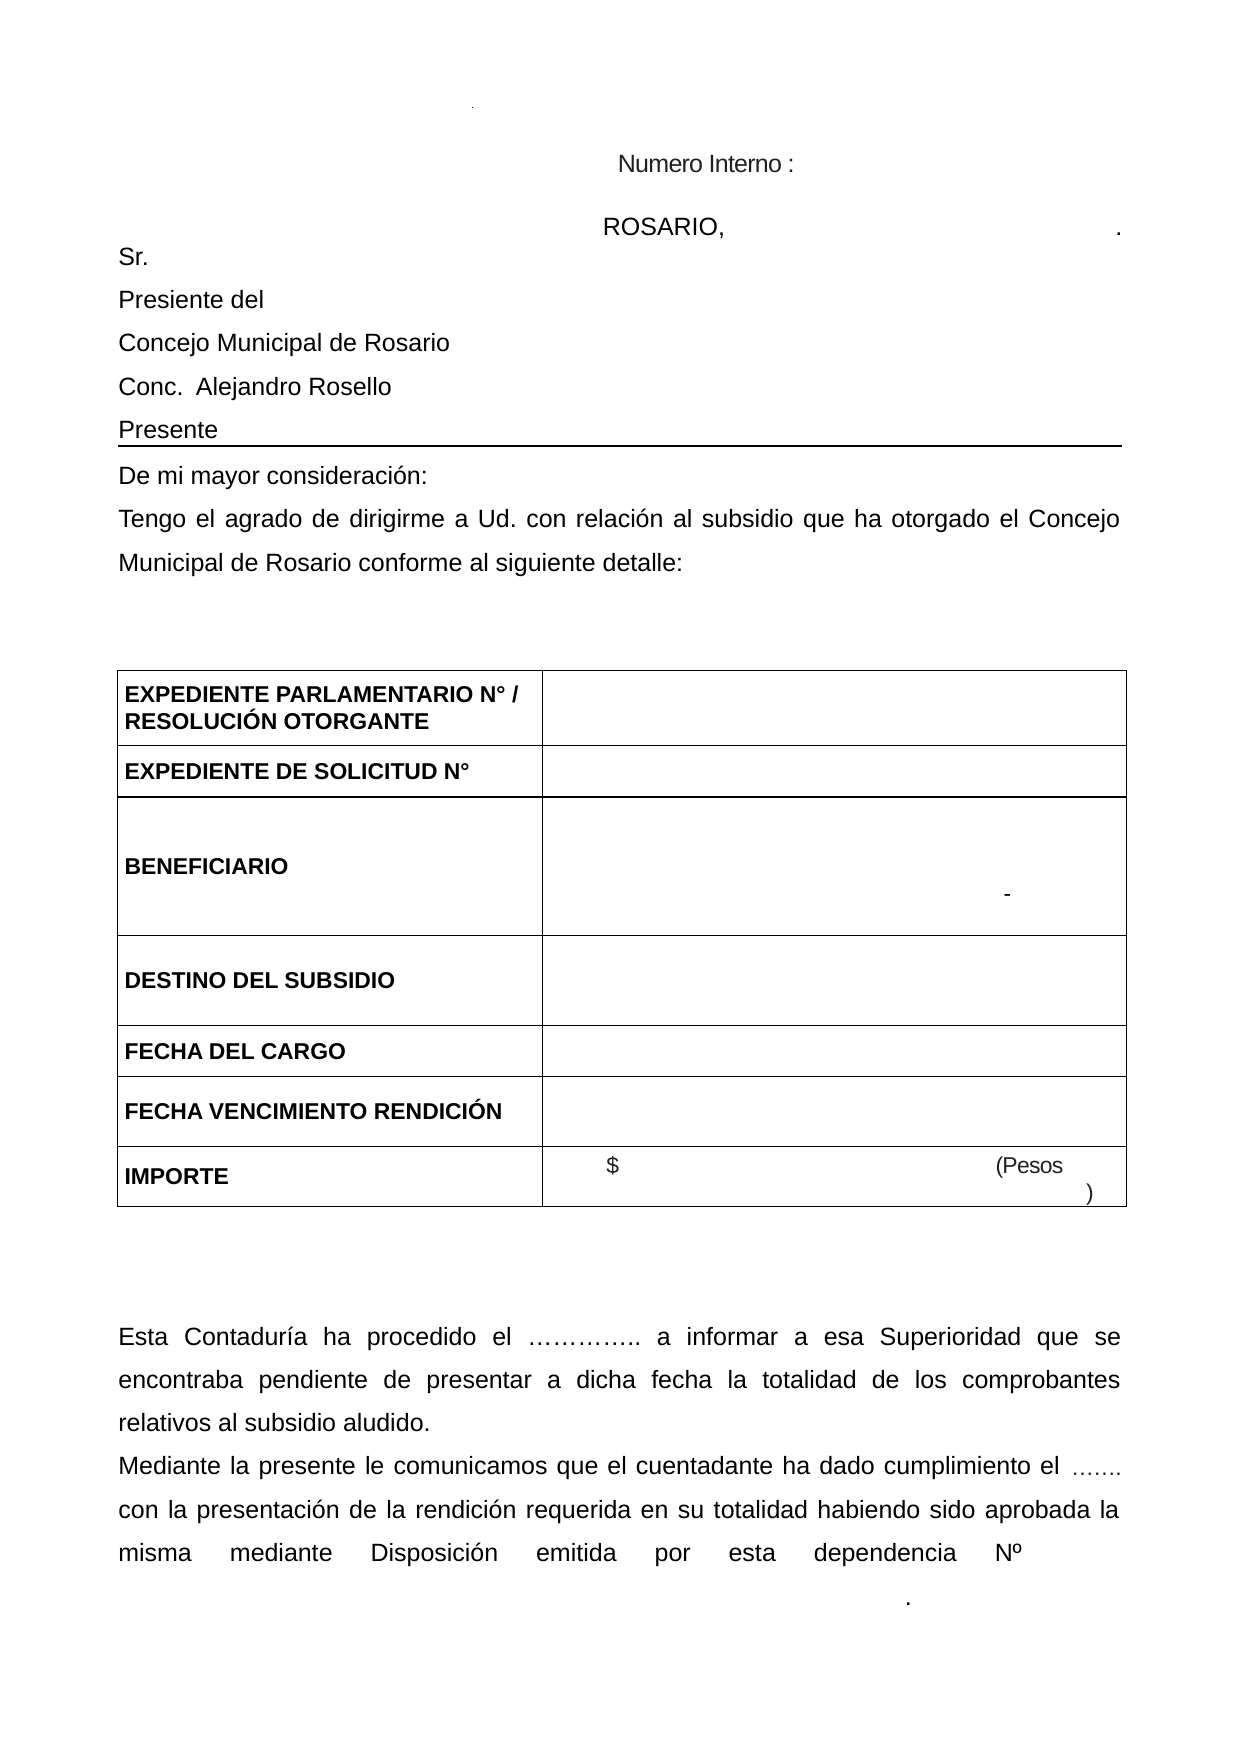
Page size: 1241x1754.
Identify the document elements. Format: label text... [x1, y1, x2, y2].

text ROSARIO, <formatLang(o.date, date=True)>. [118, 212, 1122, 242]
text Sr. [118, 242, 1122, 271]
table_cell FECHA VENCIMIENTO RENDICIÓN [118, 1077, 542, 1146]
text <if test="o.type_id.code == '3'"> [118, 80, 1122, 110]
text Concejo Municipal de Rosario [118, 328, 1122, 357]
table_cell $ <formatLang(o.subsidy_id.amount)> (Pesos <number_to_string(o.subsidy_id.amount).upper()>) [543, 1147, 1126, 1206]
table_cell EXPEDIENTE DE SOLICITUD N° [118, 746, 542, 796]
table_cell IMPORTE [118, 1147, 542, 1206]
table_header EXPEDIENTE PARLAMENTARIO N° / RESOLUCIÓN OTORGANTE [118, 671, 542, 745]
table_cell FECHA DEL CARGO [118, 1026, 542, 1076]
text Presiente del [118, 285, 1122, 314]
table_cell <formatLang(o.subsidy_id.cargo_date, date=True)> [543, 1026, 1126, 1076]
text Mediante la presente le comunicamos que el cuentadante ha dado cumplimiento el ……. con la presentación de la rendición requerida en su totalidad habiendo sido aprobada la misma mediante Disposición emitida por esta dependencia Nº <', '.join(o.subsidy_id.rendition_ids.approval_arrangement_id.mapped('number'))>. [118, 1451, 1122, 1612]
table_header <o.subsidy_id.parliamentary_expedient> [543, 671, 1126, 745]
text Tengo el agrado de dirigirme a Ud. con relación al subsidio que ha otorgado el Concejo Municipal de Rosario conforme al siguiente detalle: [118, 504, 1122, 576]
text Conc. Alejandro Rosello [118, 371, 1122, 400]
table_cell BENEFICIARIO [118, 798, 542, 935]
table_cell <formatLang(o.subsidy_id.accountability_expiry_date, date=True)> [543, 1077, 1126, 1146]
table_cell <o.subsidy_id.request_expedient_id.number> [543, 746, 1126, 796]
text Presente [118, 414, 1122, 445]
table_cell <o.subsidy_id.partner_id.name> <o.subsidy_id.partner_id.main_id_category_id.code> <o.subsidy_id.partner_id.main_id_number> <o.subsidy_id.partner_id.street> - <o.subsidy_id.partner_id.phone> [543, 798, 1126, 935]
text De mi mayor consideración: [118, 461, 1122, 490]
text Numero Interno :<o.subsidy_id.internal_number> [118, 147, 1122, 177]
table_cell DESTINO DEL SUBSIDIO [118, 936, 542, 1024]
table_cell <o.subsidy_id.destination> [543, 936, 1126, 1024]
text Esta Contaduría ha procedido el ………….. a informar a esa Superioridad que se encontraba pendiente de presentar a dicha fecha la totalidad de los comprobantes relativos al subsidio aludido. [118, 1322, 1122, 1437]
